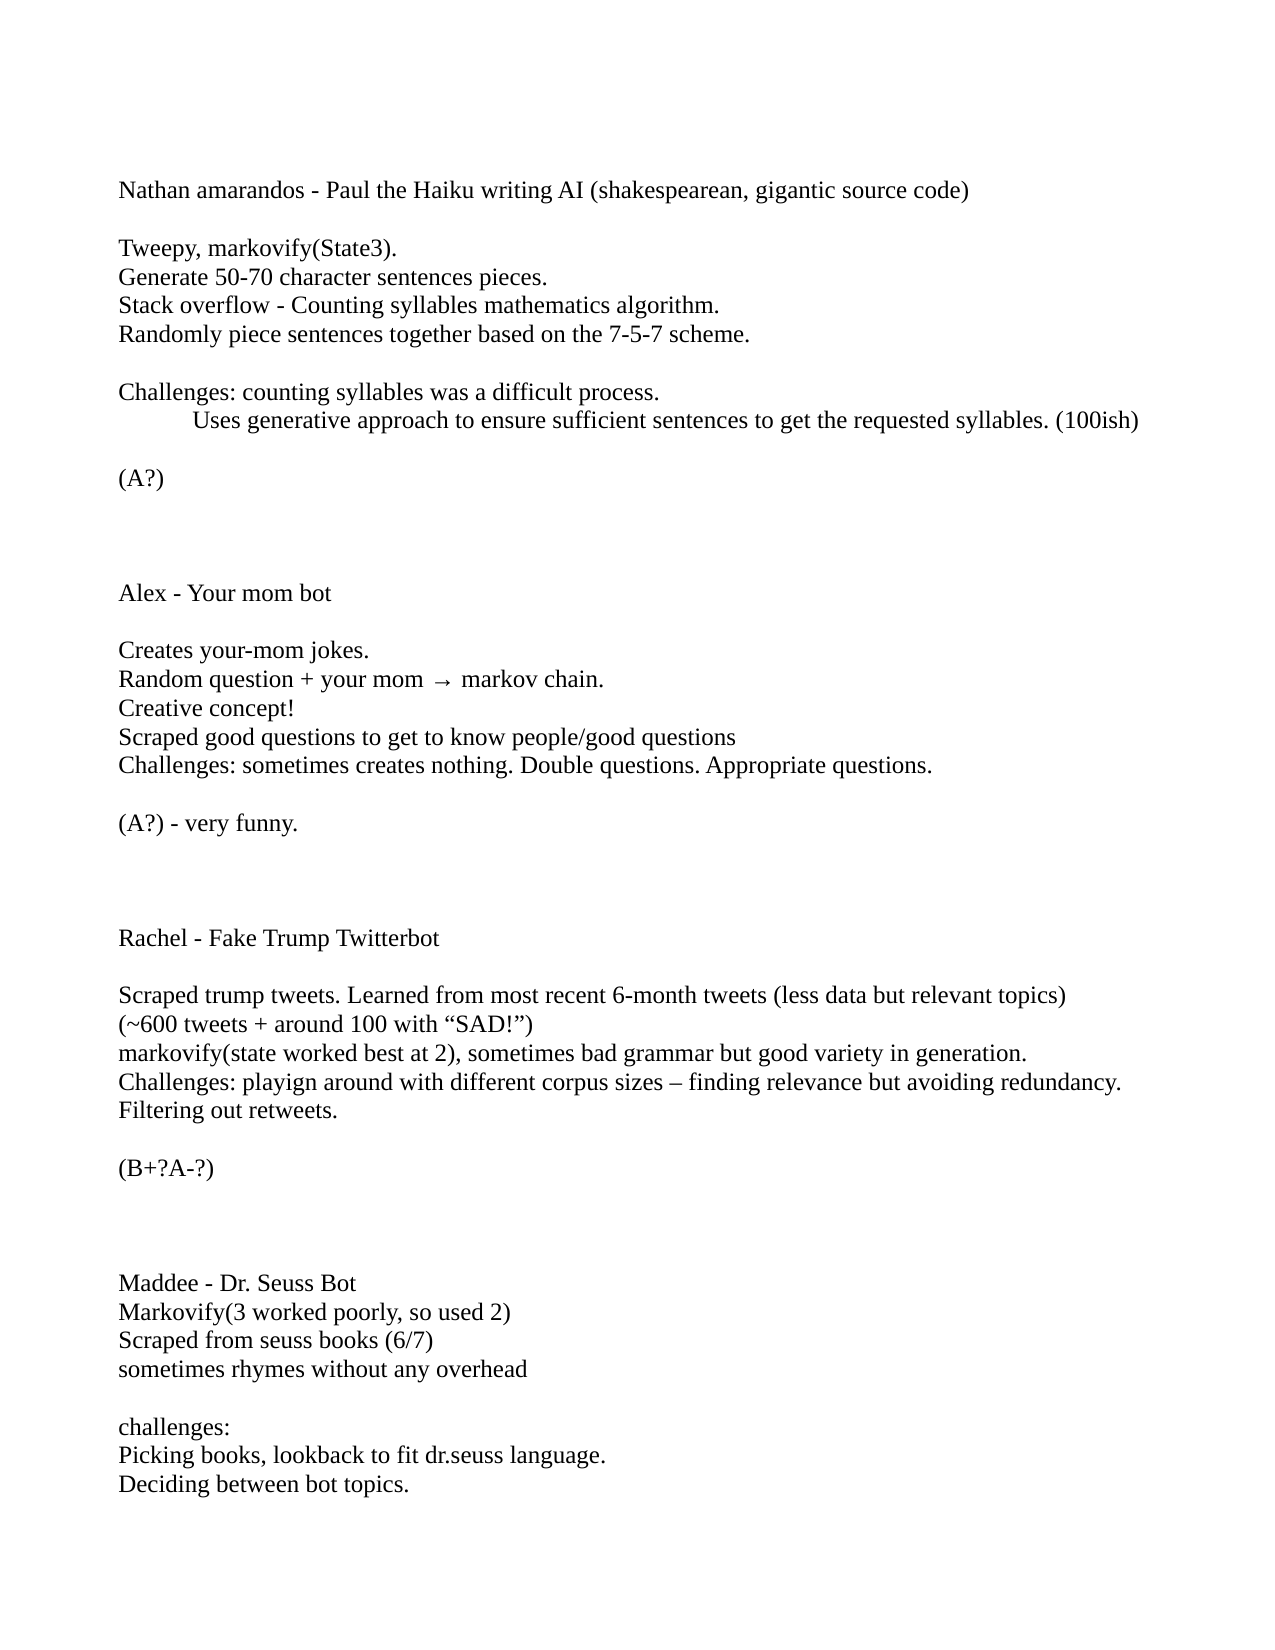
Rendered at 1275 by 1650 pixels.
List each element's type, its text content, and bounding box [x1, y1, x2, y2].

text Alex - Your mom bot [118, 578, 1157, 607]
text Creates your-mom jokes. [118, 636, 1157, 664]
text sometimes rhymes without any overhead [118, 1354, 1157, 1383]
text Rachel - Fake Trump Twitterbot [118, 923, 1157, 952]
text Scraped trump tweets. Learned from most recent 6-month tweets (less data but relevant topics) [118, 981, 1157, 1009]
text Maddee - Dr. Seuss Bot [118, 1268, 1157, 1297]
text (A?) - very funny. [118, 808, 1157, 837]
text Picking books, lookback to fit dr.seuss language. [118, 1441, 1157, 1469]
text Deciding between bot topics. [118, 1469, 1157, 1498]
text (B+?A-?) [118, 1153, 1157, 1182]
text Stack overflow - Counting syllables mathematics algorithm. [118, 291, 1157, 319]
text (~600 tweets + around 100 with “SAD!”) [118, 1009, 1157, 1038]
text (A?) [118, 463, 1157, 492]
text Uses generative approach to ensure sufficient sentences to get the requested syllables. (100ish) [118, 406, 1157, 434]
text Challenges: sometimes creates nothing. Double questions. Appropriate questions. [118, 751, 1157, 779]
text challenges: [118, 1412, 1157, 1441]
text Randomly piece sentences together based on the 7-5-7 scheme. [118, 319, 1157, 348]
text Generate 50-70 character sentences pieces. [118, 262, 1157, 291]
text Challenges: counting syllables was a difficult process. [118, 377, 1157, 406]
text Tweepy, markovify(State3). [118, 233, 1157, 262]
text Scraped from seuss books (6/7) [118, 1326, 1157, 1354]
text markovify(state worked best at 2), sometimes bad grammar but good variety in generation. [118, 1038, 1157, 1067]
text Challenges: playign around with different corpus sizes – finding relevance but avoiding redundancy. [118, 1067, 1157, 1096]
text Scraped good questions to get to know people/good questions [118, 722, 1157, 751]
text Markovify(3 worked poorly, so used 2) [118, 1297, 1157, 1326]
text Filtering out retweets. [118, 1096, 1157, 1124]
text Random question + your mom → markov chain. [118, 664, 1157, 693]
text Nathan amarandos - Paul the Haiku writing AI (shakespearean, gigantic source code) [118, 176, 1157, 204]
text Creative concept! [118, 693, 1157, 722]
